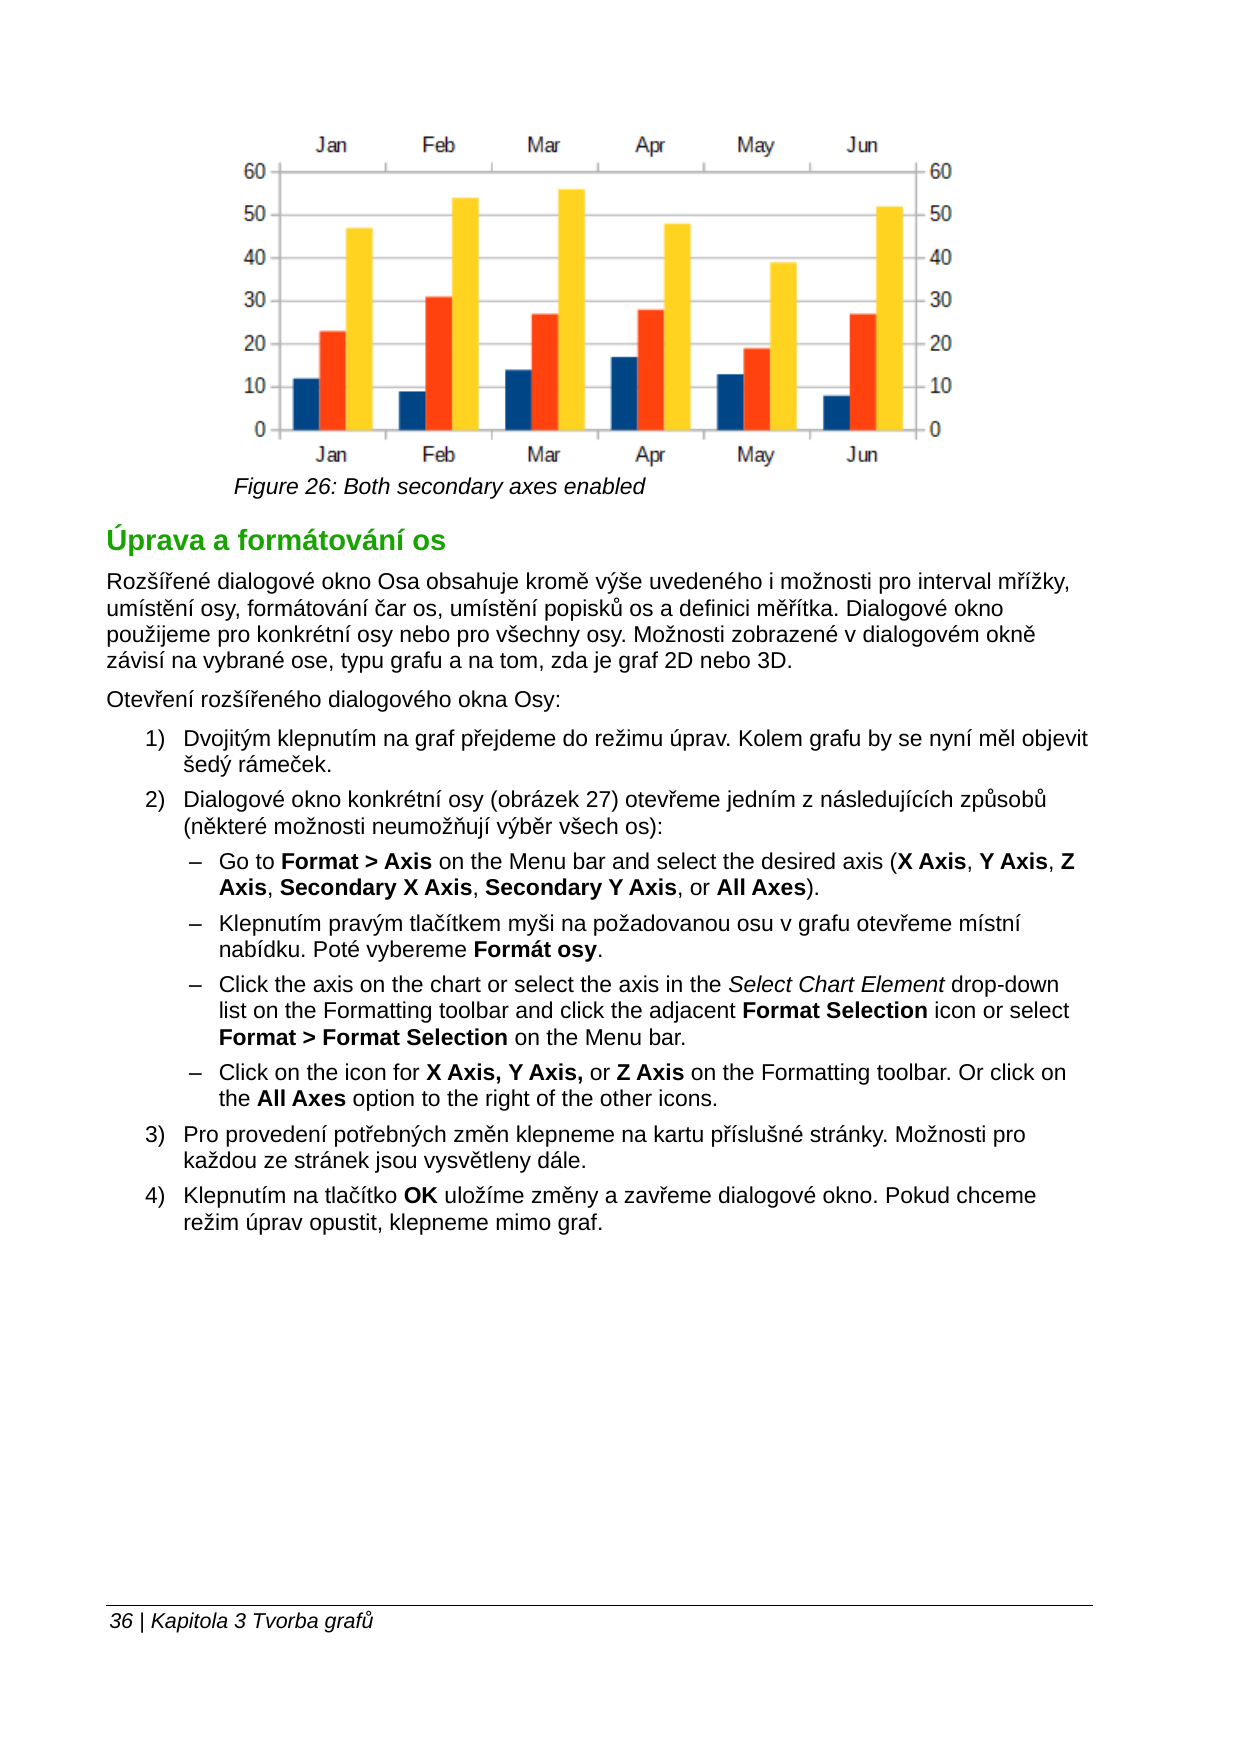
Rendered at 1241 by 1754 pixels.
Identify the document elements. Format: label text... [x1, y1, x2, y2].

list Click on the icon for X Axis, Y Axis, or Z Axis on the Formatting toolbar. Or click on the All Axes option to the right of the other icons. [189, 1059, 1093, 1112]
text Figure 26: Both secondary axes enabled [234, 473, 965, 499]
list Klepnutím pravým tlačítkem myši na požadovanou osu v grafu otevřeme místní nabídku. Poté vybereme Formát osy. [189, 909, 1093, 962]
list Pro provedení potřebných změn klepneme na kartu příslušné stránky. Možnosti pro každou ze stránek jsou vysvětleny dále. [165, 1121, 1093, 1173]
subtitle Úprava a formátování os [106, 523, 1093, 556]
text Otevření rozšířeného dialogového okna Osy: [106, 686, 1093, 712]
list Dialogové okno konkrétní osy (obrázek 27) otevřeme jedním z následujících způsobů (některé možnosti neumožňují výběr všech os): [165, 786, 1093, 839]
list Click the axis on the chart or select the axis in the Select Chart Element drop-down list on the Formatting toolbar and click the adjacent Format Selection icon or select Format > Format Selection on the Menu bar. [189, 971, 1093, 1050]
picture [233, 118, 965, 473]
text Rozšířené dialogové okno Osa obsahuje kromě výše uvedeného i možnosti pro interval mřížky, umístění osy, formátování čar os, umístění popisků os a definici měřítka. Dialogové okno použijeme pro konkrétní osy nebo pro všechny osy. Možnosti zobrazené v dialogovém okně závisí na vybrané ose, typu grafu a na tom, zda je graf 2D nebo 3D. [106, 568, 1093, 673]
list Dvojitým klepnutím na graf přejdeme do režimu úprav. Kolem grafu by se nyní měl objevit šedý rámeček. [165, 725, 1093, 778]
list Klepnutím na tlačítko OK uložíme změny a zavřeme dialogové okno. Pokud chceme režim úprav opustit, klepneme mimo graf. [165, 1182, 1093, 1235]
list Go to Format > Axis on the Menu bar and select the desired axis (X Axis, Y Axis, Z Axis, Secondary X Axis, Secondary Y Axis, or All Axes). [189, 848, 1093, 901]
